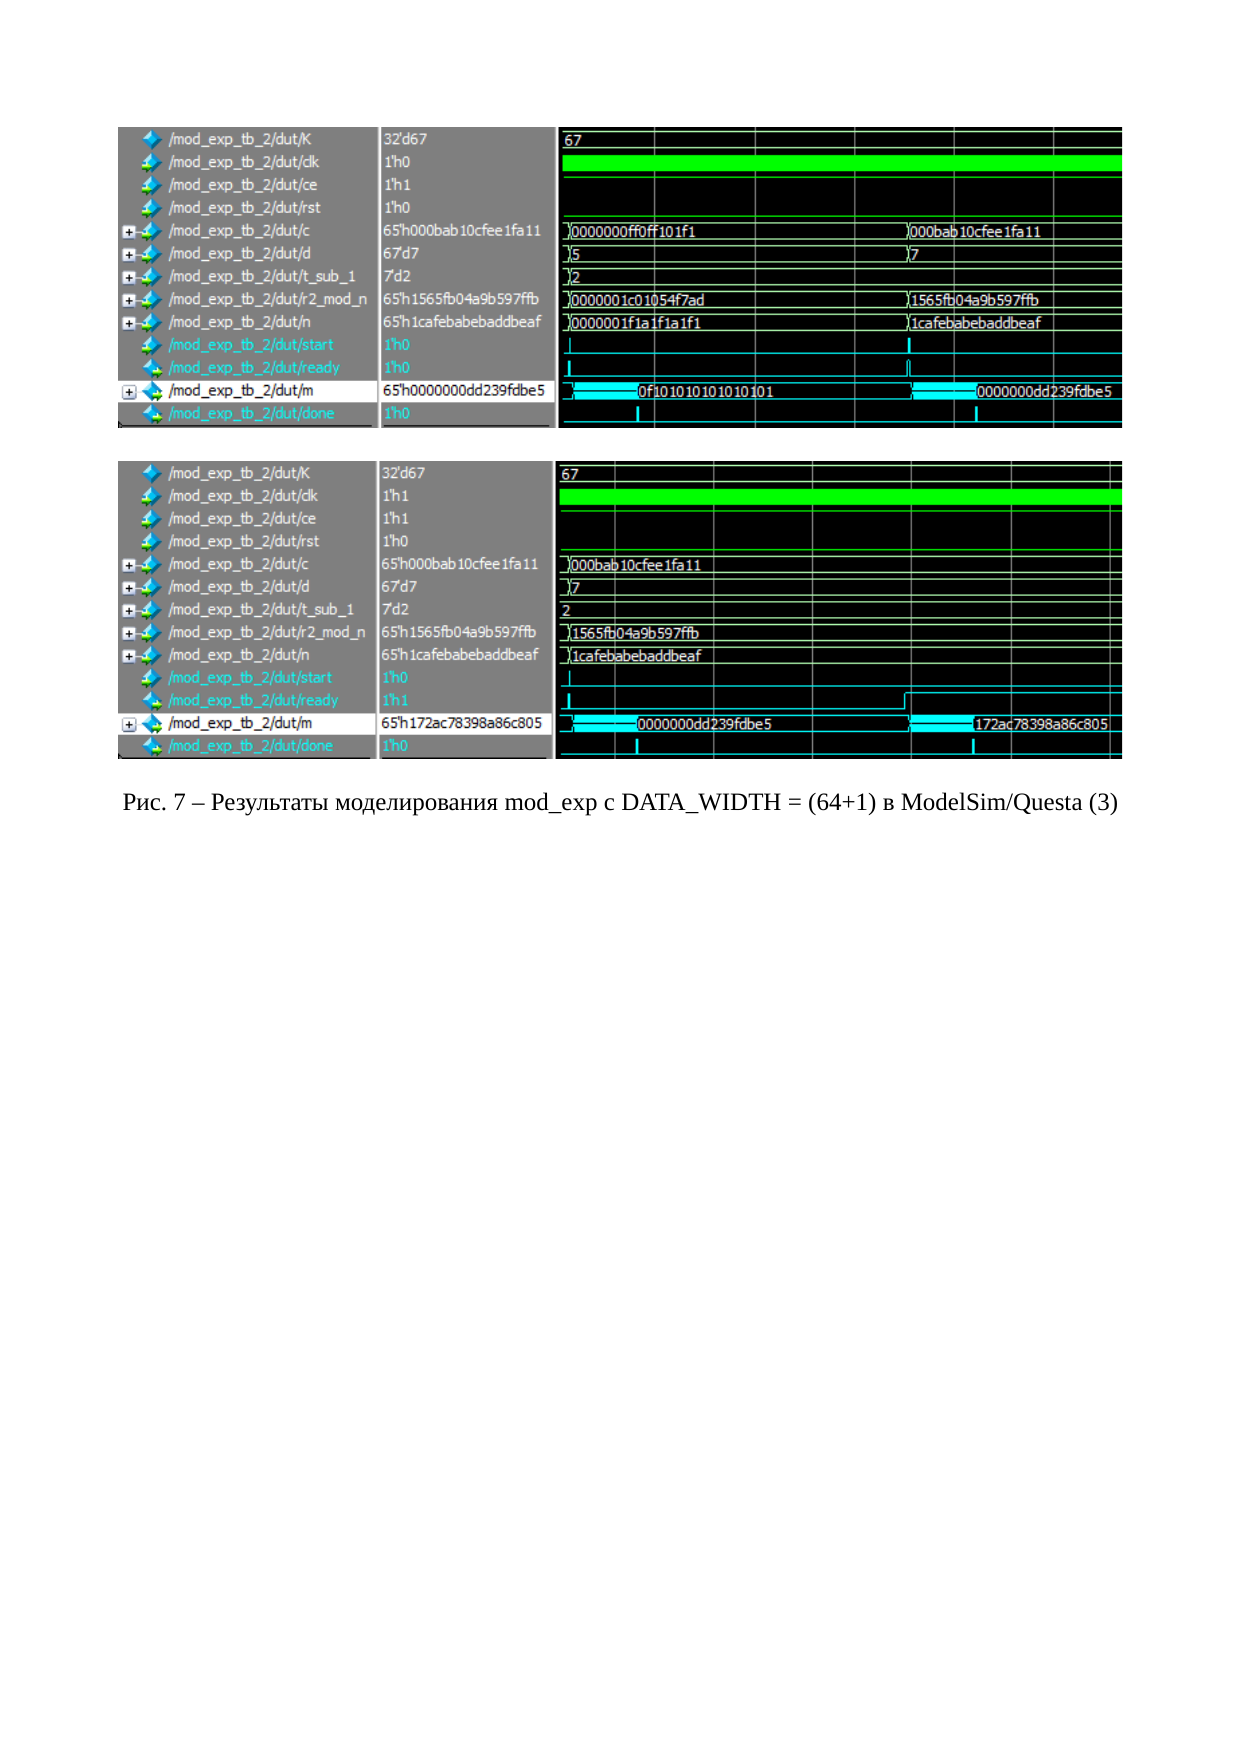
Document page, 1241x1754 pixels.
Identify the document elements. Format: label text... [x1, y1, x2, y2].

picture [118, 127, 1123, 428]
picture [118, 461, 1123, 759]
text Рис. 7 – Результаты моделирования mod_exp с DATA_WIDTH = (64+1) в ModelSim/Questa (3) [118, 787, 1122, 816]
